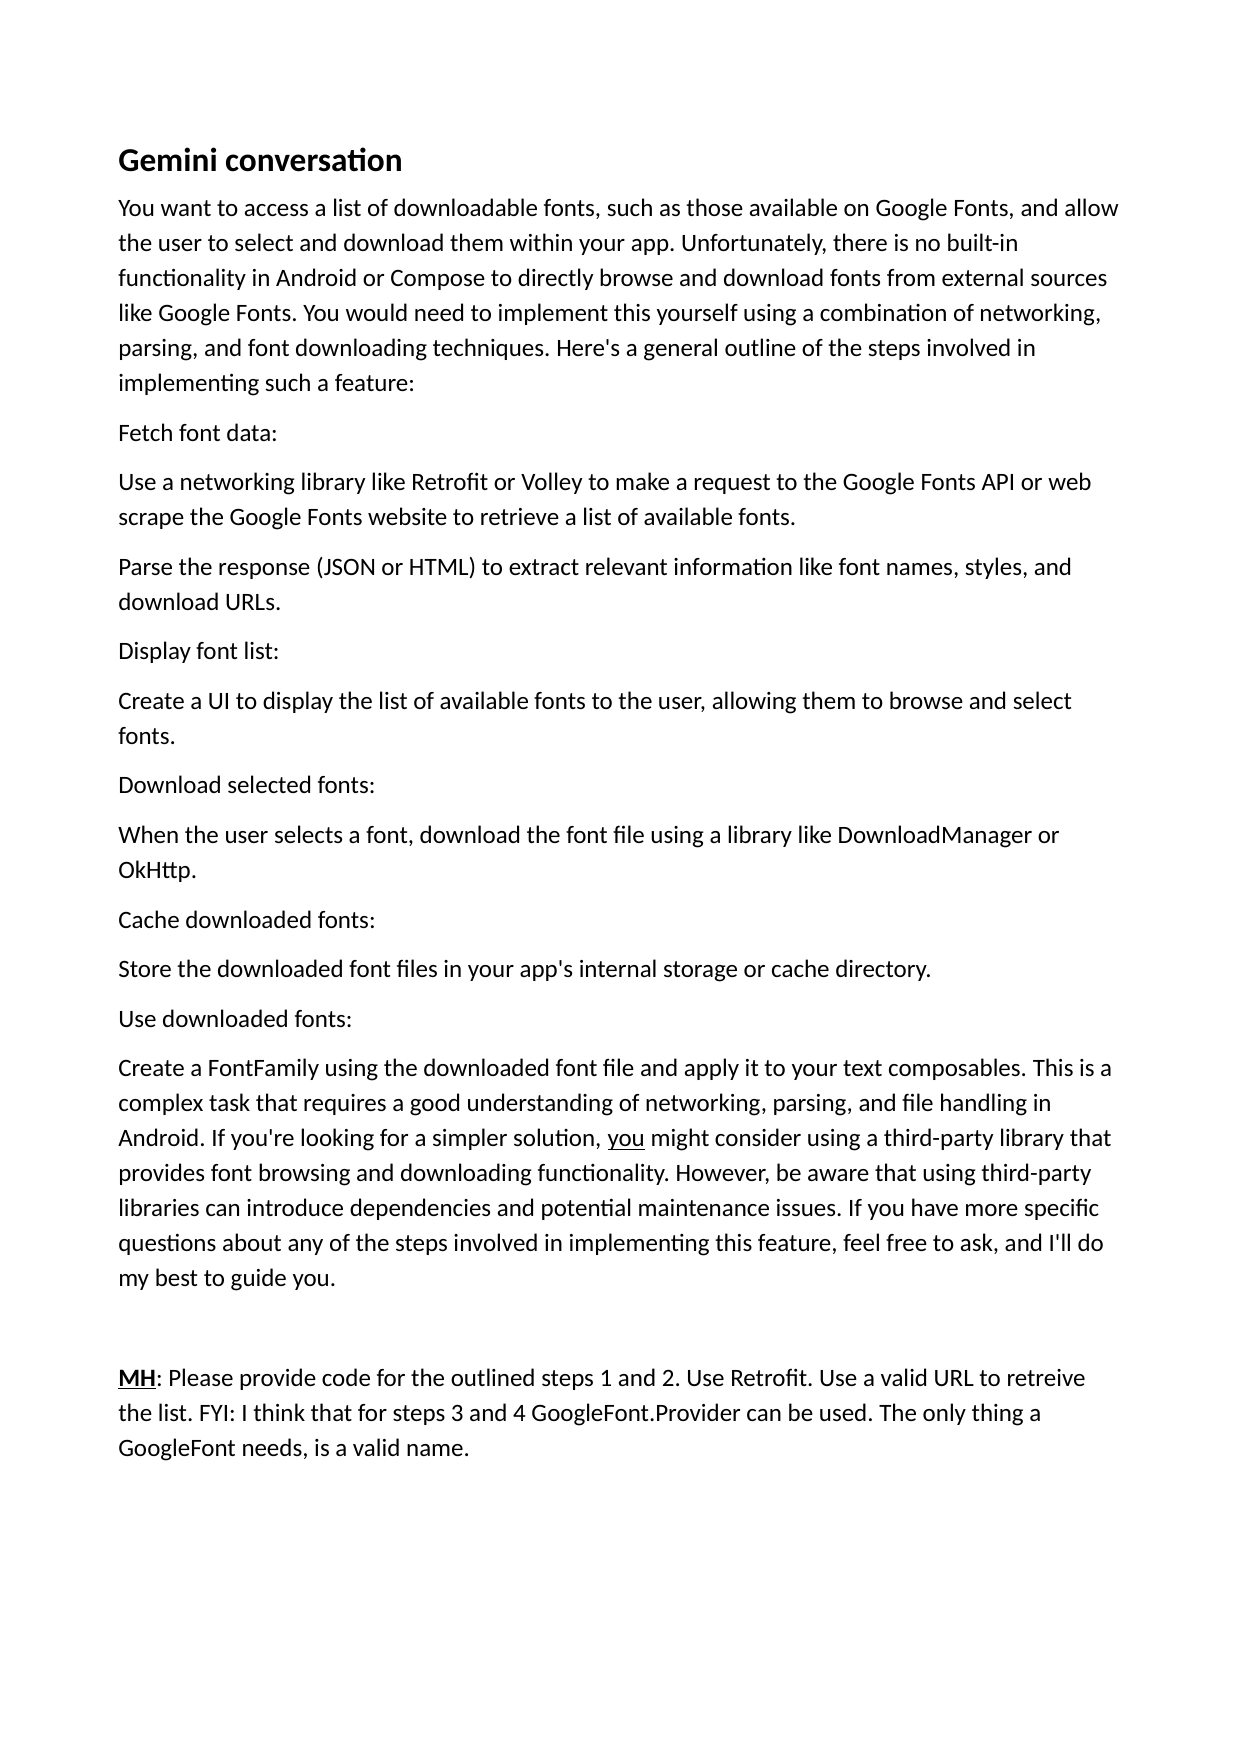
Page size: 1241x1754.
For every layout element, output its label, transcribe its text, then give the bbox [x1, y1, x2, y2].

text Cache downloaded fonts: [118, 904, 1122, 934]
text You want to access a list of downloadable fonts, such as those available on Google Fonts, and allow the user to select and download them within your app. Unfortunately, there is no built-in functionality in Android or Compose to directly browse and download fonts from external sources like Google Fonts. You would need to implement this yourself using a combination of networking, parsing, and font downloading techniques. Here's a general outline of the steps involved in implementing such a feature: [118, 192, 1122, 398]
text Use downloaded fonts: [118, 1003, 1122, 1033]
text Display font list: [118, 636, 1122, 666]
text When the user selects a font, download the font file using a library like DownloadManager or OkHttp. [118, 819, 1122, 885]
text MH: Please provide code for the outlined steps 1 and 2. Use Retrofit. Use a valid URL to retreive the list. FYI: I think that for steps 3 and 4 GoogleFont.Provider can be used. The only thing a GoogleFont needs, is a valid name. [118, 1362, 1122, 1462]
text Fetch font data: [118, 417, 1122, 447]
subtitle Gemini conversation [118, 139, 1122, 180]
text Create a UI to display the list of available fonts to the user, allowing them to browse and select fonts. [118, 685, 1122, 751]
text Download selected fonts: [118, 770, 1122, 800]
text Create a FontFamily using the downloaded font file and apply it to your text composables. This is a complex task that requires a good understanding of networking, parsing, and file handling in Android. If you're looking for a simpler solution, you might consider using a third-party library that provides font browsing and downloading functionality. However, be aware that using third-party libraries can introduce dependencies and potential maintenance issues. If you have more specific questions about any of the steps involved in implementing this feature, feel free to ask, and I'll do my best to guide you. [118, 1053, 1122, 1293]
text Use a networking library like Retrofit or Volley to make a request to the Google Fonts API or web scrape the Google Fonts website to retrieve a list of available fonts. [118, 466, 1122, 532]
text Store the downloaded font files in your app's internal storage or cache directory. [118, 953, 1122, 984]
text Parse the response (JSON or HTML) to extract relevant information like font names, styles, and download URLs. [118, 551, 1122, 616]
